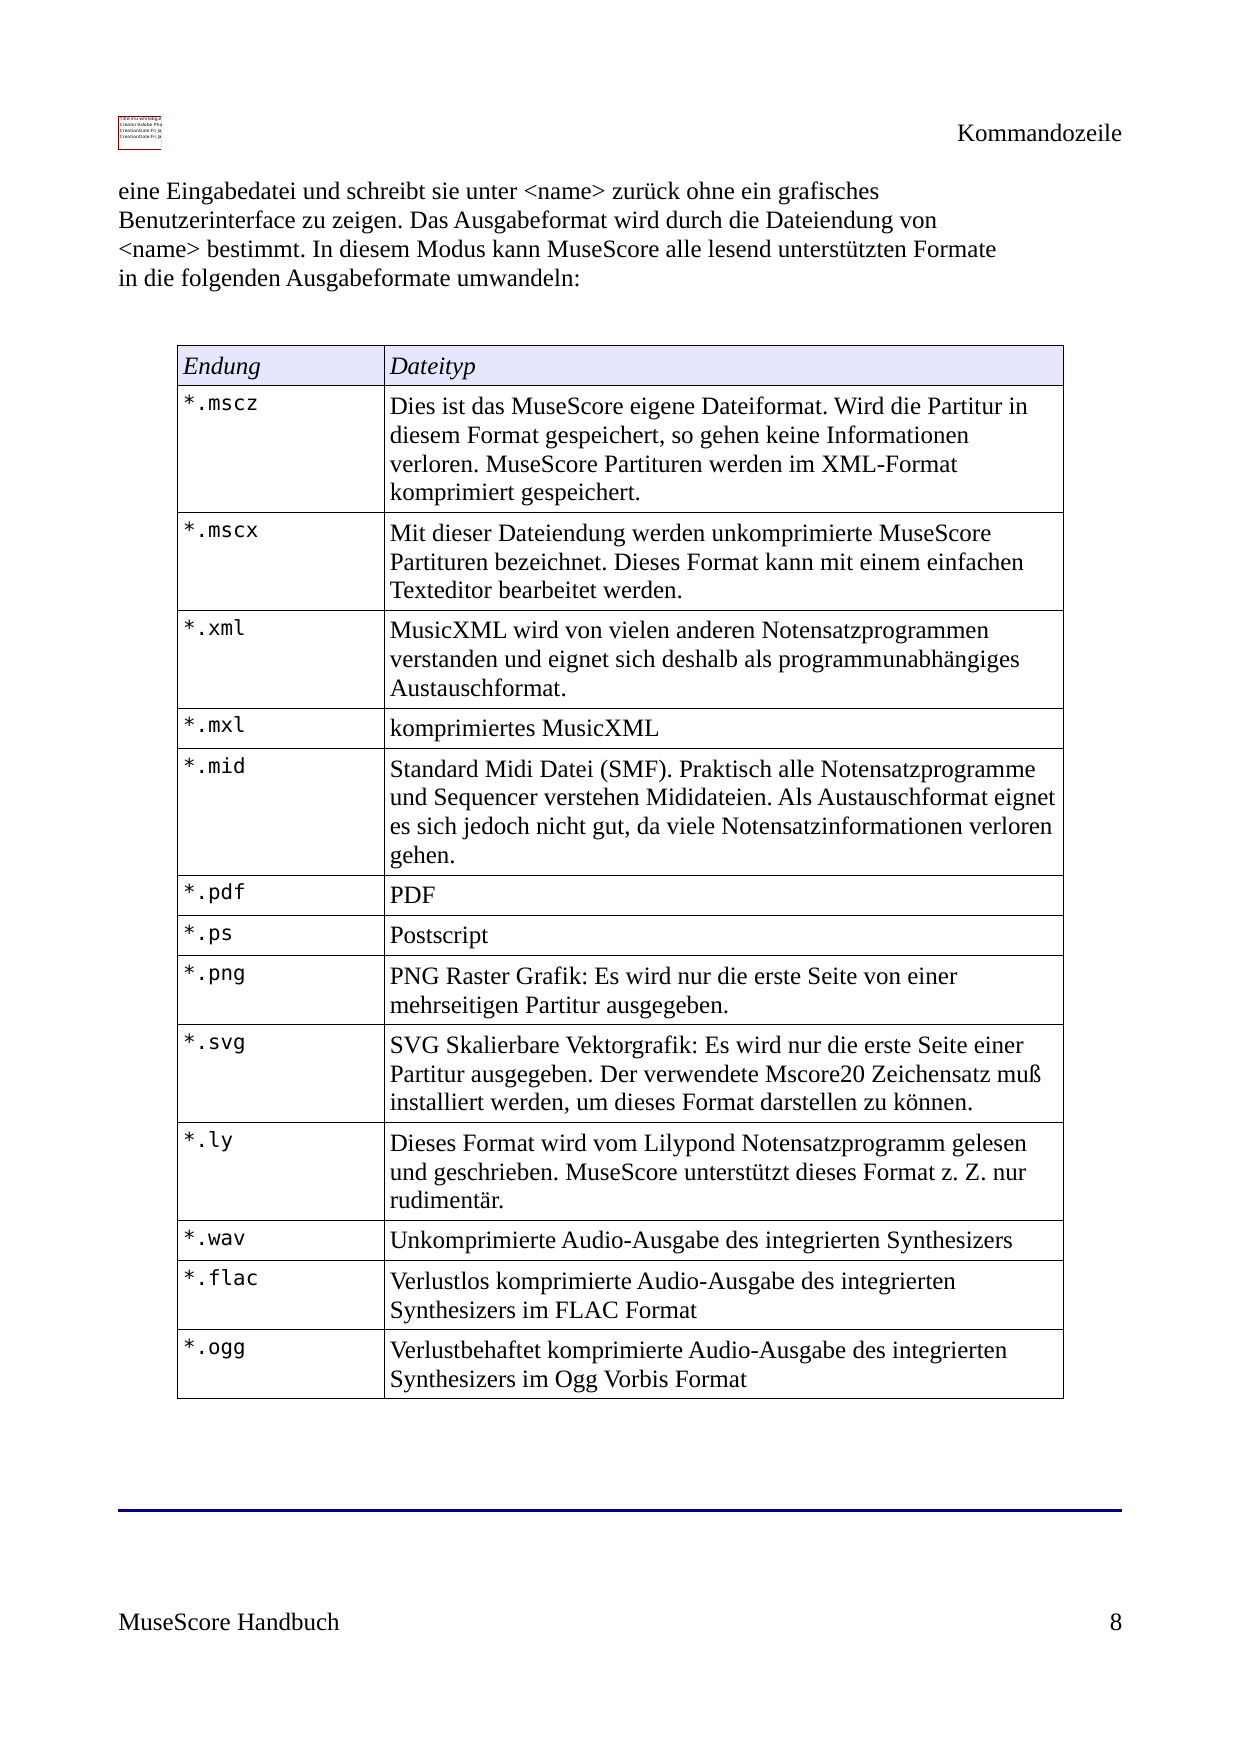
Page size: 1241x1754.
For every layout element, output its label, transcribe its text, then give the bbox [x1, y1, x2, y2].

table_cell PNG Raster Grafik: Es wird nur die erste Seite von einer mehrseitigen Partitur ausgegeben. [385, 956, 1063, 1024]
table_cell *.xml [178, 611, 384, 708]
table_header Dateityp [385, 346, 1063, 385]
table_cell PDF [385, 876, 1063, 915]
table_cell *.ps [178, 916, 384, 955]
table_header Endung [178, 346, 384, 385]
table_cell *.ly [178, 1123, 384, 1220]
table_cell Dieses Format wird vom Lilypond Notensatzprogramm gelesen und geschrieben. MuseScore unterstützt dieses Format z. Z. nur rudimentär. [385, 1123, 1063, 1220]
table_cell *.mscz [178, 386, 384, 512]
table_cell *.svg [178, 1025, 384, 1122]
table_cell Standard Midi Datei (SMF). Praktisch alle Notensatzprogramme und Sequencer verstehen Mididateien. Als Austauschformat eignet es sich jedoch nicht gut, da viele Notensatzinformationen verloren gehen. [385, 749, 1063, 874]
table_cell *.mid [178, 749, 384, 874]
table_cell Verlustbehaftet komprimierte Audio-Ausgabe des integrierten Synthesizers im Ogg Vorbis Format [385, 1330, 1063, 1398]
table_cell *.pdf [178, 876, 384, 915]
table_cell *.mxl [178, 709, 384, 748]
table_cell SVG Skalierbare Vektorgrafik: Es wird nur die erste Seite einer Partitur ausgegeben. Der verwendete Mscore20 Zeichensatz muß installiert werden, um dieses Format darstellen zu können. [385, 1025, 1063, 1122]
text eine Eingabedatei und schreibt sie unter <name> zurück ohne ein grafisches Benutzerinterface zu zeigen. Das Ausgabeformat wird durch die Dateiendung von <name> bestimmt. In diesem Modus kann MuseScore alle lesend unterstützten Formate in die folgenden Ausgabeformate umwandeln: [118, 176, 1004, 291]
table_cell *.wav [178, 1221, 384, 1260]
table_cell Verlustlos komprimierte Audio-Ausgabe des integrierten Synthesizers im FLAC Format [385, 1261, 1063, 1329]
table_cell Unkomprimierte Audio-Ausgabe des integrierten Synthesizers [385, 1221, 1063, 1260]
table_cell *.flac [178, 1261, 384, 1329]
table_cell komprimiertes MusicXML [385, 709, 1063, 748]
table_cell Mit dieser Dateiendung werden unkomprimierte MuseScore Partituren bezeichnet. Dieses Format kann mit einem einfachen Texteditor bearbeitet werden. [385, 513, 1063, 610]
table_cell Dies ist das MuseScore eigene Dateiformat. Wird die Partitur in diesem Format gespeichert, so gehen keine Informationen verloren. MuseScore Partituren werden im XML-Format komprimiert gespeichert. [385, 386, 1063, 512]
table_cell *.mscx [178, 513, 384, 610]
table_cell *.png [178, 956, 384, 1024]
table_cell MusicXML wird von vielen anderen Notensatzprogrammen verstanden und eignet sich deshalb als programmunabhängiges Austauschformat. [385, 611, 1063, 708]
table_cell *.ogg [178, 1330, 384, 1398]
table_cell Postscript [385, 916, 1063, 955]
